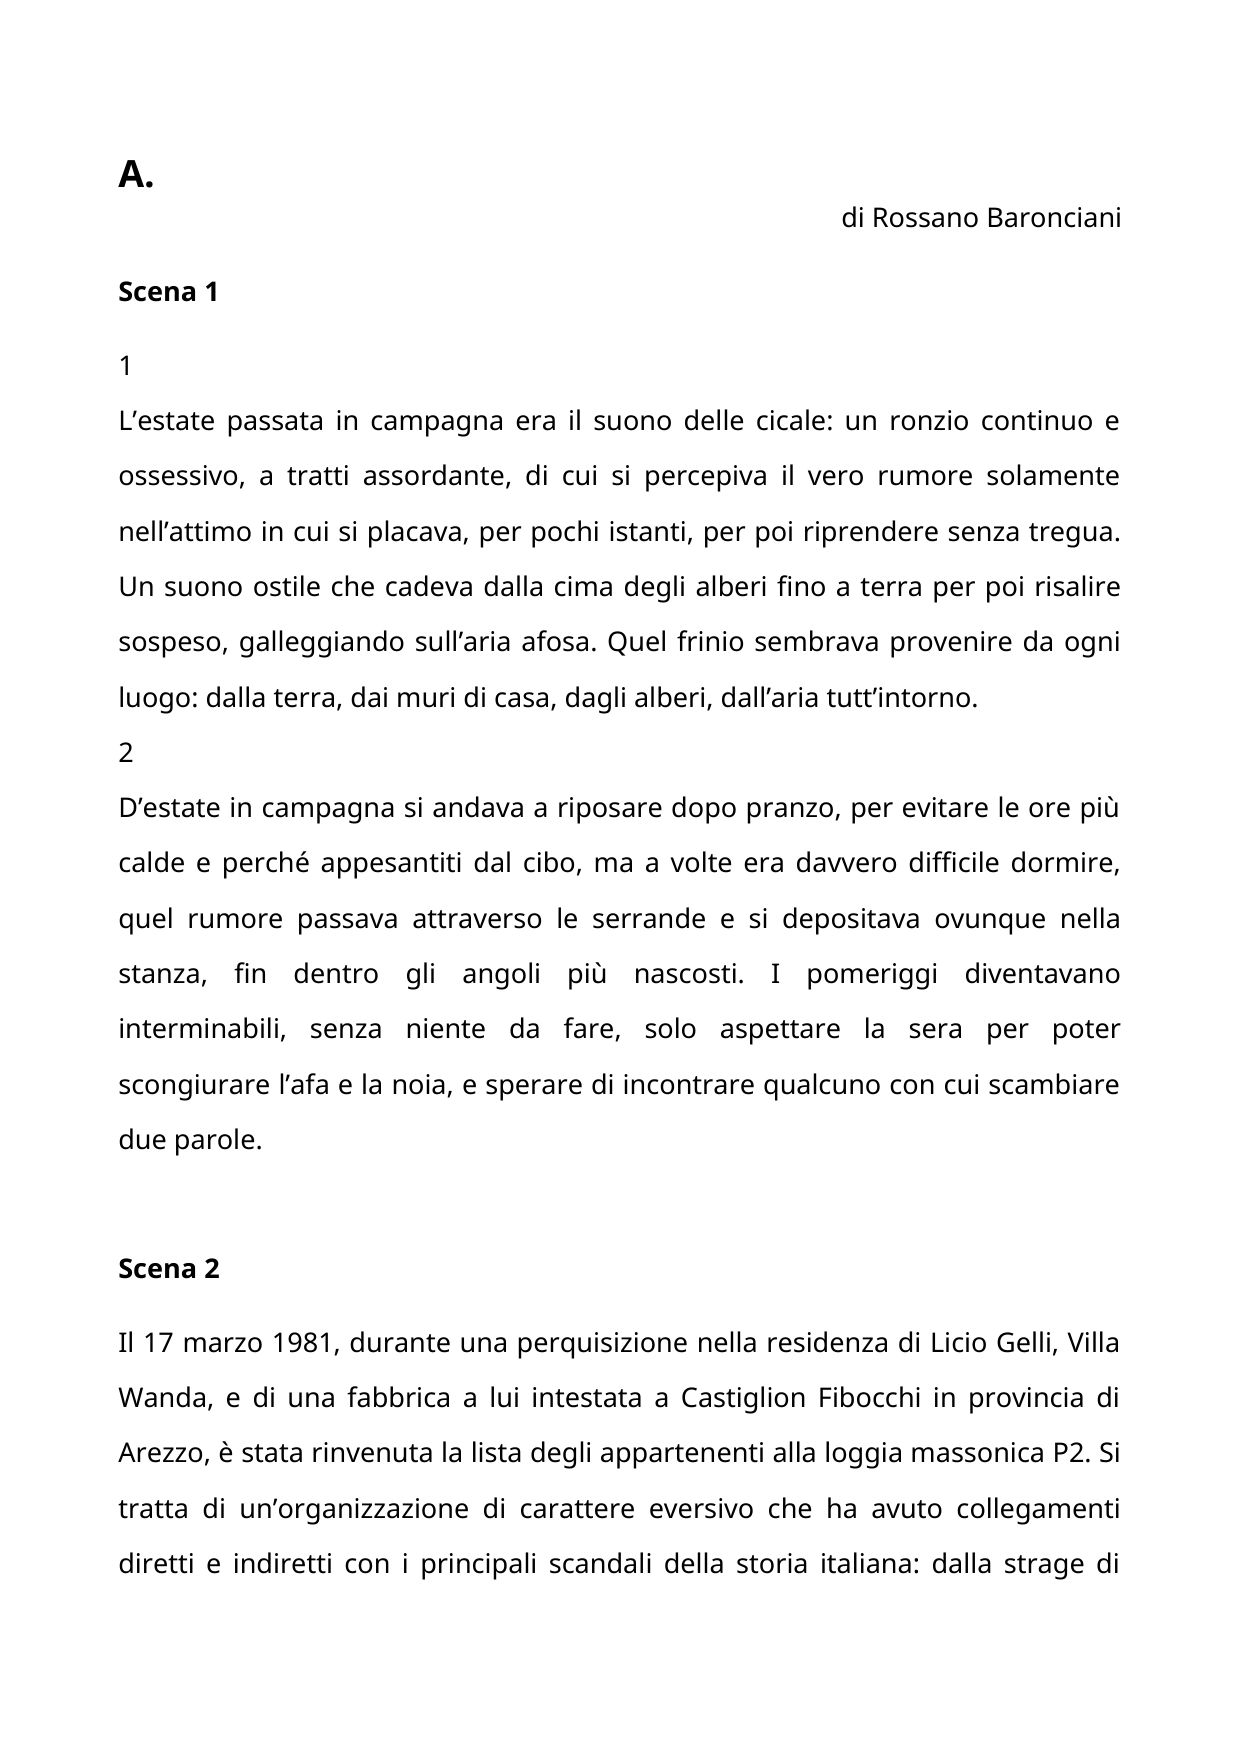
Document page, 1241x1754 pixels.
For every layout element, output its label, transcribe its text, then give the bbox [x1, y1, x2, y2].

text L’estate passata in campagna era il suono delle cicale: un ronzio continuo e ossessivo, a tratti assordante, di cui si percepiva il vero rumore solamente nell’attimo in cui si placava, per pochi istanti, per poi riprendere senza tregua. Un suono ostile che cadeva dalla cima degli alberi fino a terra per poi risalire sospeso, galleggiando sull’aria afosa. Quel frinio sembrava provenire da ogni luogo: dalla terra, dai muri di casa, dagli alberi, dall’aria tutt’intorno. [118, 401, 1122, 715]
text di Rossano Baronciani [118, 199, 1122, 236]
text 2 [118, 733, 1122, 770]
text D’estate in campagna si andava a riposare dopo pranzo, per evitare le ore più calde e perché appesantiti dal cibo, ma a volte era davvero difficile dormire, quel rumore passava attraverso le serrande e si depositava ovunque nella stanza, fin dentro gli angoli più nascosti. I pomeriggi diventavano interminabili, senza niente da fare, solo aspettare la sera per poter scongiurare l’afa e la noia, e sperare di incontrare qualcuno con cui scambiare due parole. [118, 789, 1122, 1157]
text 1 [118, 346, 1122, 383]
text Scena 2 [118, 1249, 1122, 1286]
text Il 17 marzo 1981, durante una perquisizione nella residenza di Licio Gelli, Villa Wanda, e di una fabbrica a lui intestata a Castiglion Fibocchi in provincia di Arezzo, è stata rinvenuta la lista degli appartenenti alla loggia massonica P2. Si tratta di un’organizzazione di carattere eversivo che ha avuto collegamenti diretti e indiretti con i principali scandali della storia italiana: dalla strage di [118, 1323, 1122, 1581]
text A. [118, 148, 1122, 199]
text Scena 1 [118, 272, 1122, 309]
